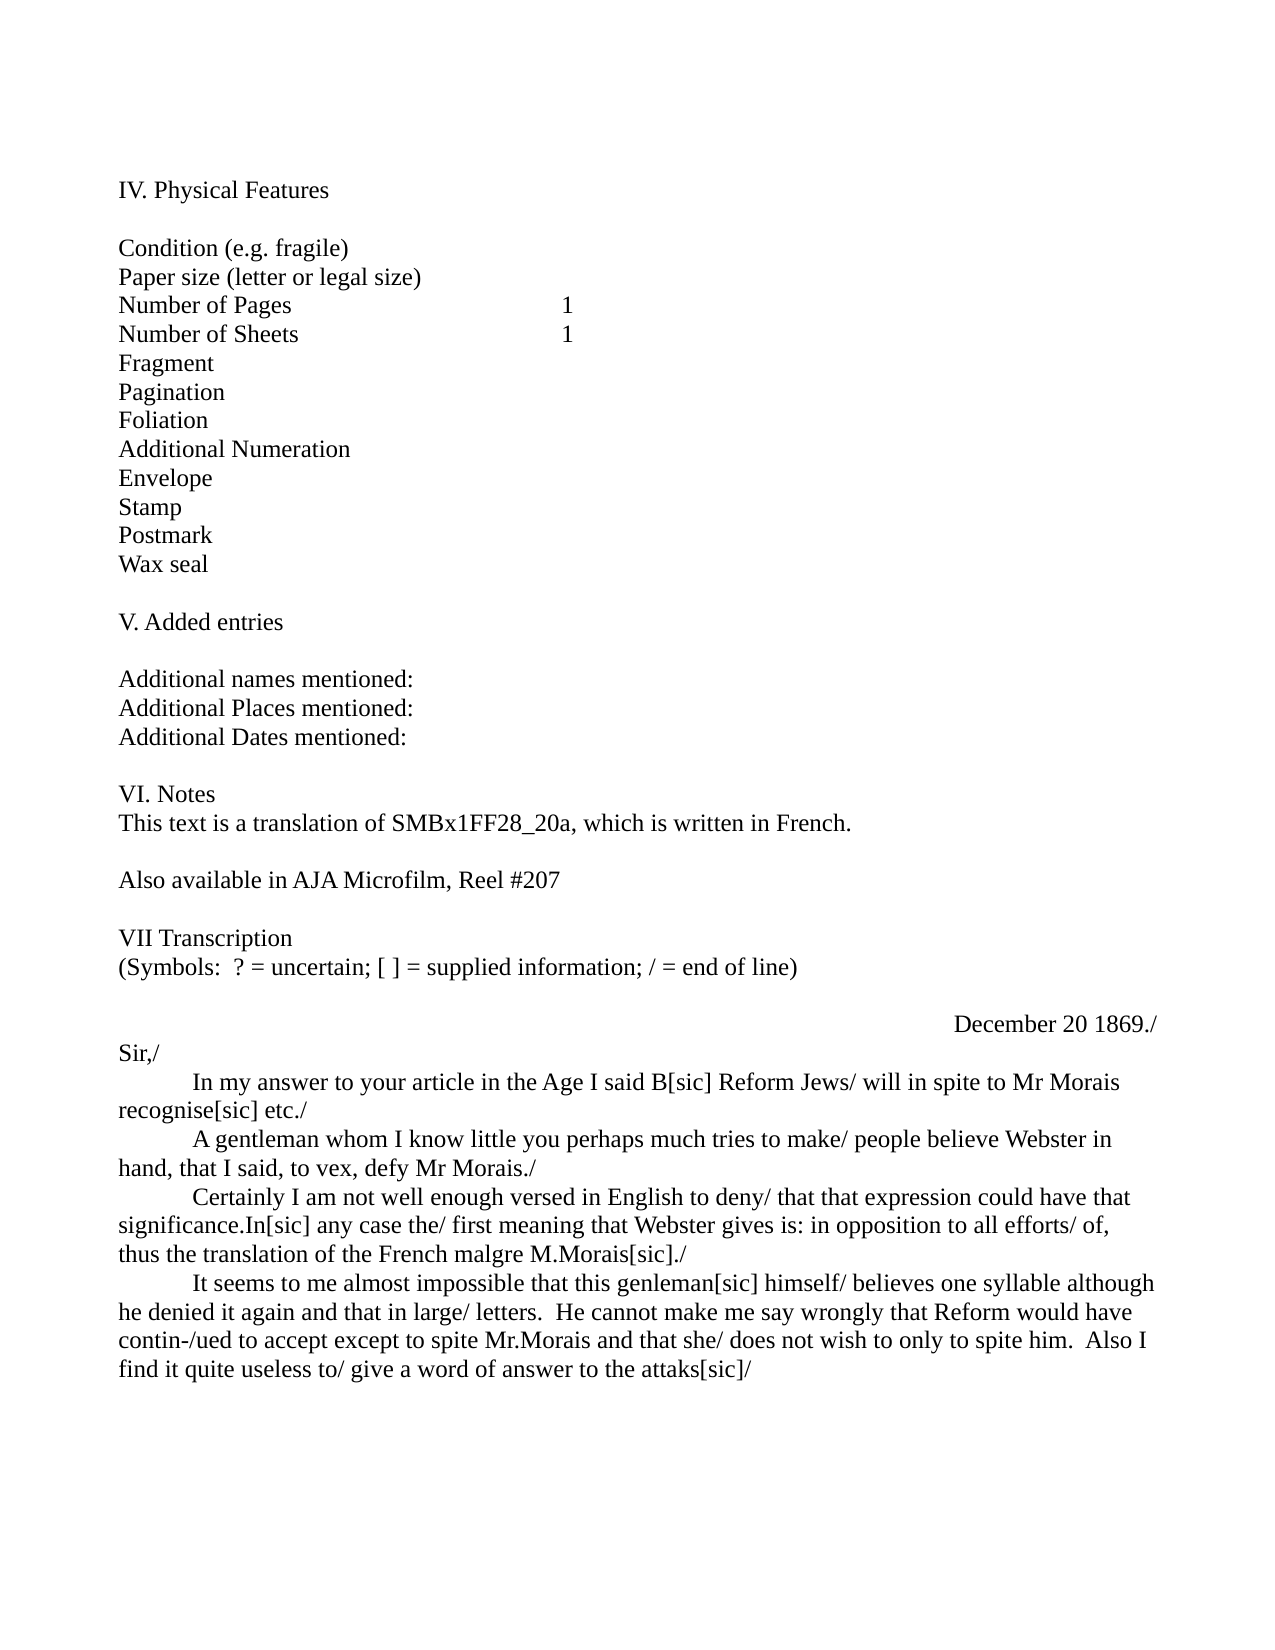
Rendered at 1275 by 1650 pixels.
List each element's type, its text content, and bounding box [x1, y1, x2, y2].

text Paper size (letter or legal size) [118, 262, 1157, 291]
text In my answer to your article in the Age I said B[sic] Reform Jews/ will in spite to Mr Morais recognise[sic] etc./ [118, 1067, 1157, 1124]
text (Symbols: ? = uncertain; [ ] = supplied information; / = end of line) [118, 952, 1157, 981]
text Additional names mentioned: [118, 664, 1157, 693]
text Condition (e.g. fragile) [118, 233, 1157, 262]
text Additional Dates mentioned: [118, 722, 1157, 751]
text A gentleman whom I know little you perhaps much tries to make/ people believe Webster in hand, that I said, to vex, defy Mr Morais./ [118, 1124, 1157, 1182]
text Also available in AJA Microfilm, Reel #207 [118, 866, 1157, 894]
text Sir,/ [118, 1038, 1157, 1067]
text Number of Sheets 1 [118, 319, 1157, 348]
text Postmark [118, 521, 1157, 549]
text Additional Numeration [118, 434, 1157, 463]
text VI. Notes [118, 779, 1157, 808]
text Envelope [118, 463, 1157, 492]
text V. Added entries [118, 607, 1157, 636]
text VII Transcription [118, 923, 1157, 952]
text IV. Physical Features [118, 176, 1157, 204]
text December 20 1869./ [118, 1009, 1157, 1038]
text Stamp [118, 492, 1157, 521]
text Number of Pages 1 [118, 291, 1157, 319]
text Additional Places mentioned: [118, 693, 1157, 722]
text Certainly I am not well enough versed in English to deny/ that that expression could have that significance.In[sic] any case the/ first meaning that Webster gives is: in opposition to all efforts/ of, thus the translation of the French malgre M.Morais[sic]./ [118, 1182, 1157, 1268]
text Wax seal [118, 549, 1157, 578]
text Fragment [118, 348, 1157, 377]
text Foliation [118, 406, 1157, 434]
text This text is a translation of SMBx1FF28_20a, which is written in French. [118, 808, 1157, 837]
text It seems to me almost impossible that this genleman[sic] himself/ believes one syllable although he denied it again and that in large/ letters. He cannot make me say wrongly that Reform would have contin-/ued to accept except to spite Mr.Morais and that she/ does not wish to only to spite him. Also I find it quite useless to/ give a word of answer to the attaks[sic]/ [118, 1268, 1157, 1383]
text Pagination [118, 377, 1157, 406]
